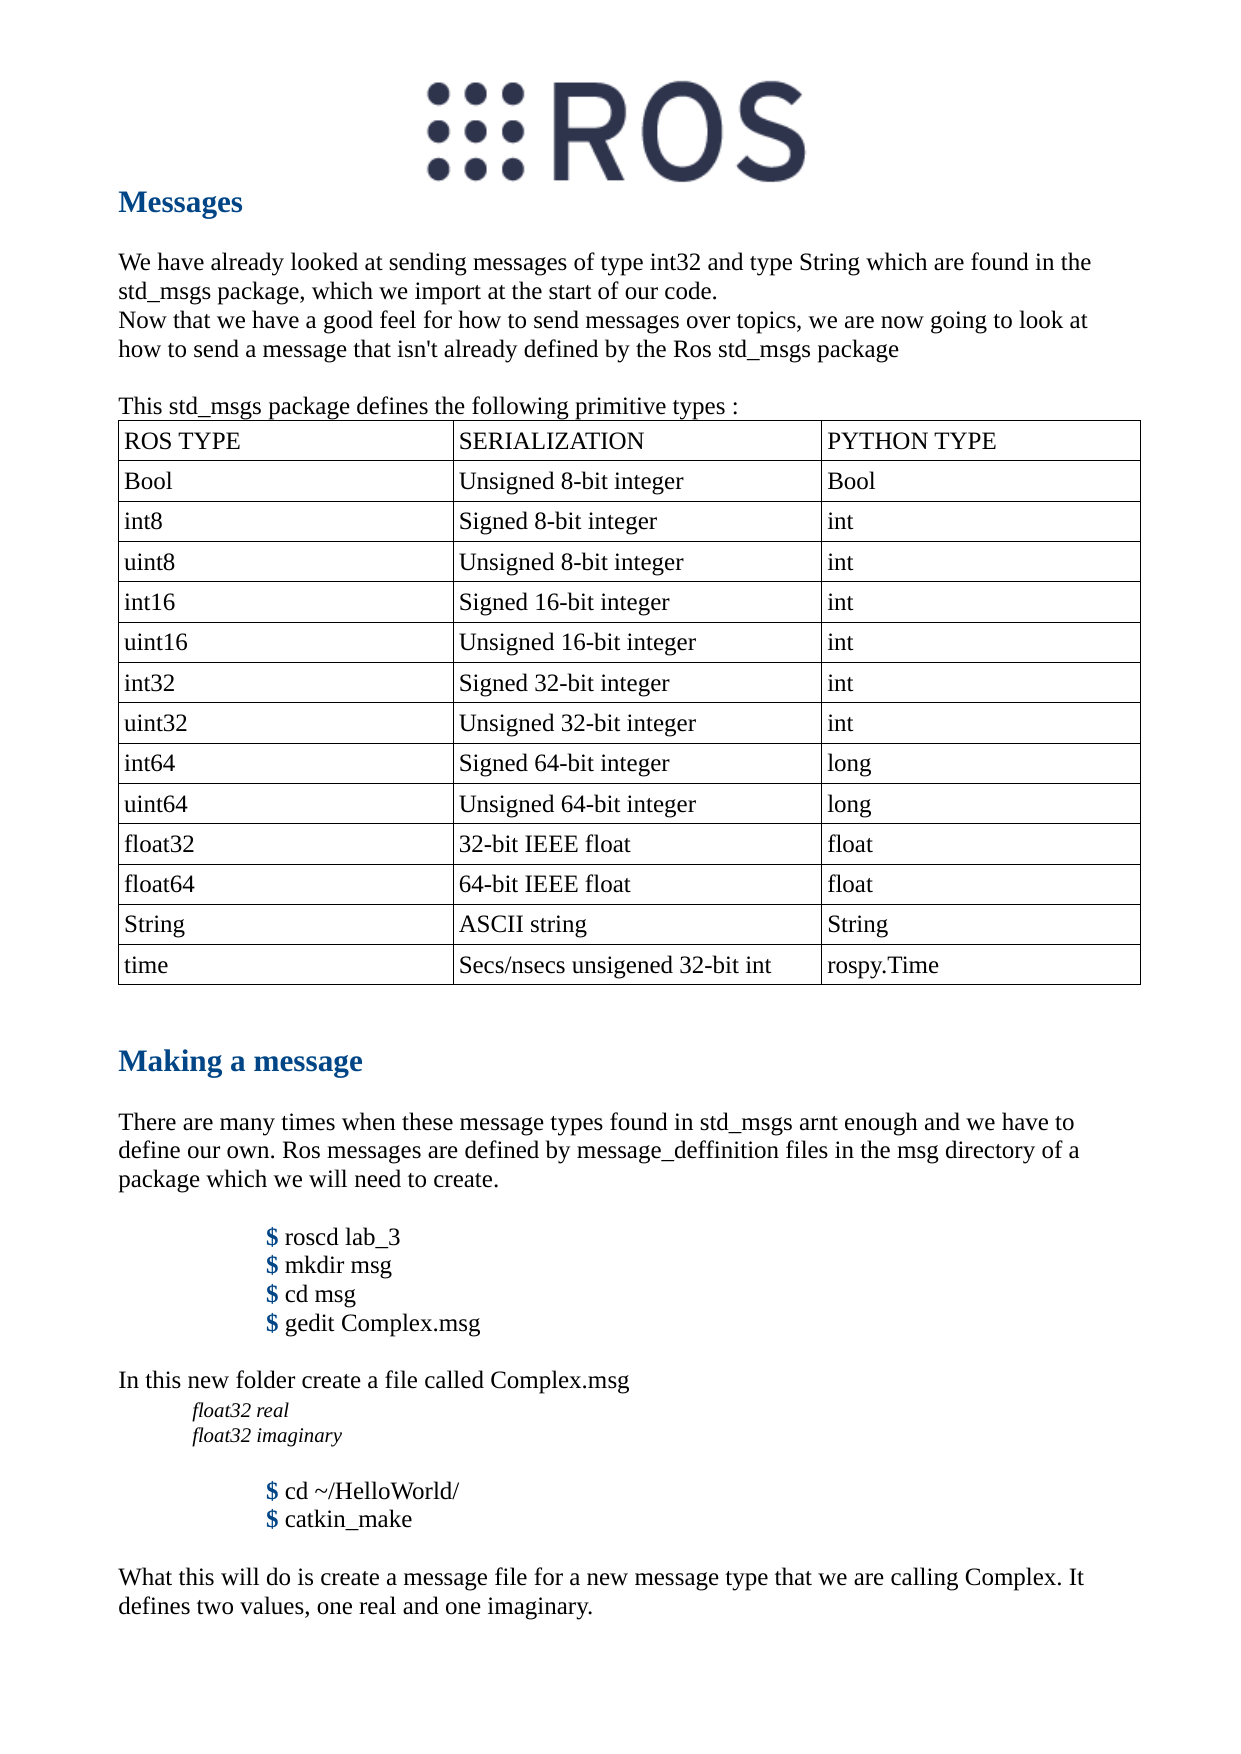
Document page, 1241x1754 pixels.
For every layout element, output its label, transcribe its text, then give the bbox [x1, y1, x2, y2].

table_cell int8 [119, 502, 453, 541]
picture [421, 75, 819, 190]
table_cell ASCII string [454, 905, 821, 944]
table_cell int [822, 623, 1140, 662]
table_header SERIALIZATION [454, 421, 821, 460]
table_cell Signed 8-bit integer [454, 502, 821, 541]
text Making a message [118, 1042, 1122, 1078]
table_cell long [822, 784, 1140, 823]
table_cell Bool [119, 461, 453, 501]
table_cell Signed 64-bit integer [454, 744, 821, 783]
table_cell uint32 [119, 703, 453, 742]
table_cell Unsigned 8-bit integer [454, 542, 821, 581]
table_cell Signed 16-bit integer [454, 582, 821, 622]
table_header ROS TYPE [119, 421, 453, 460]
text This std_msgs package defines the following primitive types : [118, 391, 1122, 420]
table_cell Unsigned 32-bit integer [454, 703, 821, 742]
table_cell long [822, 744, 1140, 783]
table_cell int [822, 582, 1140, 622]
table_cell int [822, 542, 1140, 581]
table_cell float [822, 824, 1140, 863]
table_cell String [119, 905, 453, 944]
table_cell 64-bit IEEE float [454, 865, 821, 904]
text $ gedit Complex.msg [118, 1308, 1122, 1337]
text Now that we have a good feel for how to send messages over topics, we are now going to look at how to send a message that isn't already defined by the Ros std_msgs package [118, 305, 1122, 362]
table_cell float32 [119, 824, 453, 863]
text $ cd ~/HelloWorld/ [118, 1476, 1122, 1504]
table_cell time [119, 945, 453, 984]
table_cell uint16 [119, 623, 453, 662]
table_cell String [822, 905, 1140, 944]
text $ cd msg [118, 1279, 1122, 1308]
text Messages [118, 183, 1122, 219]
table_cell float64 [119, 865, 453, 904]
table_cell uint8 [119, 542, 453, 581]
table_cell Unsigned 64-bit integer [454, 784, 821, 823]
table_cell Secs/nsecs unsigened 32-bit int [454, 945, 821, 984]
table_cell int [822, 703, 1140, 742]
table_cell rospy.Time [822, 945, 1140, 984]
text In this new folder create a file called Complex.msg [118, 1365, 1122, 1394]
table_cell int64 [119, 744, 453, 783]
table_cell int [822, 663, 1140, 702]
table_cell int32 [119, 663, 453, 702]
table_cell Signed 32-bit integer [454, 663, 821, 702]
text $ roscd lab_3 [118, 1222, 1122, 1250]
table_cell int16 [119, 582, 453, 622]
text $ catkin_make [118, 1504, 1122, 1533]
table_cell float [822, 865, 1140, 904]
table_cell Unsigned 16-bit integer [454, 623, 821, 662]
table_cell Bool [822, 461, 1140, 501]
text float32 imaginary [118, 1423, 1122, 1447]
table_header PYTHON TYPE [822, 421, 1140, 460]
text float32 real [118, 1394, 1122, 1423]
table_cell Unsigned 8-bit integer [454, 461, 821, 501]
text $ mkdir msg [118, 1250, 1122, 1279]
text There are many times when these message types found in std_msgs arnt enough and we have to define our own. Ros messages are defined by message_deffinition files in the msg directory of a package which we will need to create. [118, 1107, 1122, 1193]
table_cell 32-bit IEEE float [454, 824, 821, 863]
table_cell int [822, 502, 1140, 541]
text What this will do is create a message file for a new message type that we are calling Complex. It defines two values, one real and one imaginary. [118, 1562, 1122, 1619]
text We have already looked at sending messages of type int32 and type String which are found in the std_msgs package, which we import at the start of our code. [118, 247, 1122, 305]
table_cell uint64 [119, 784, 453, 823]
